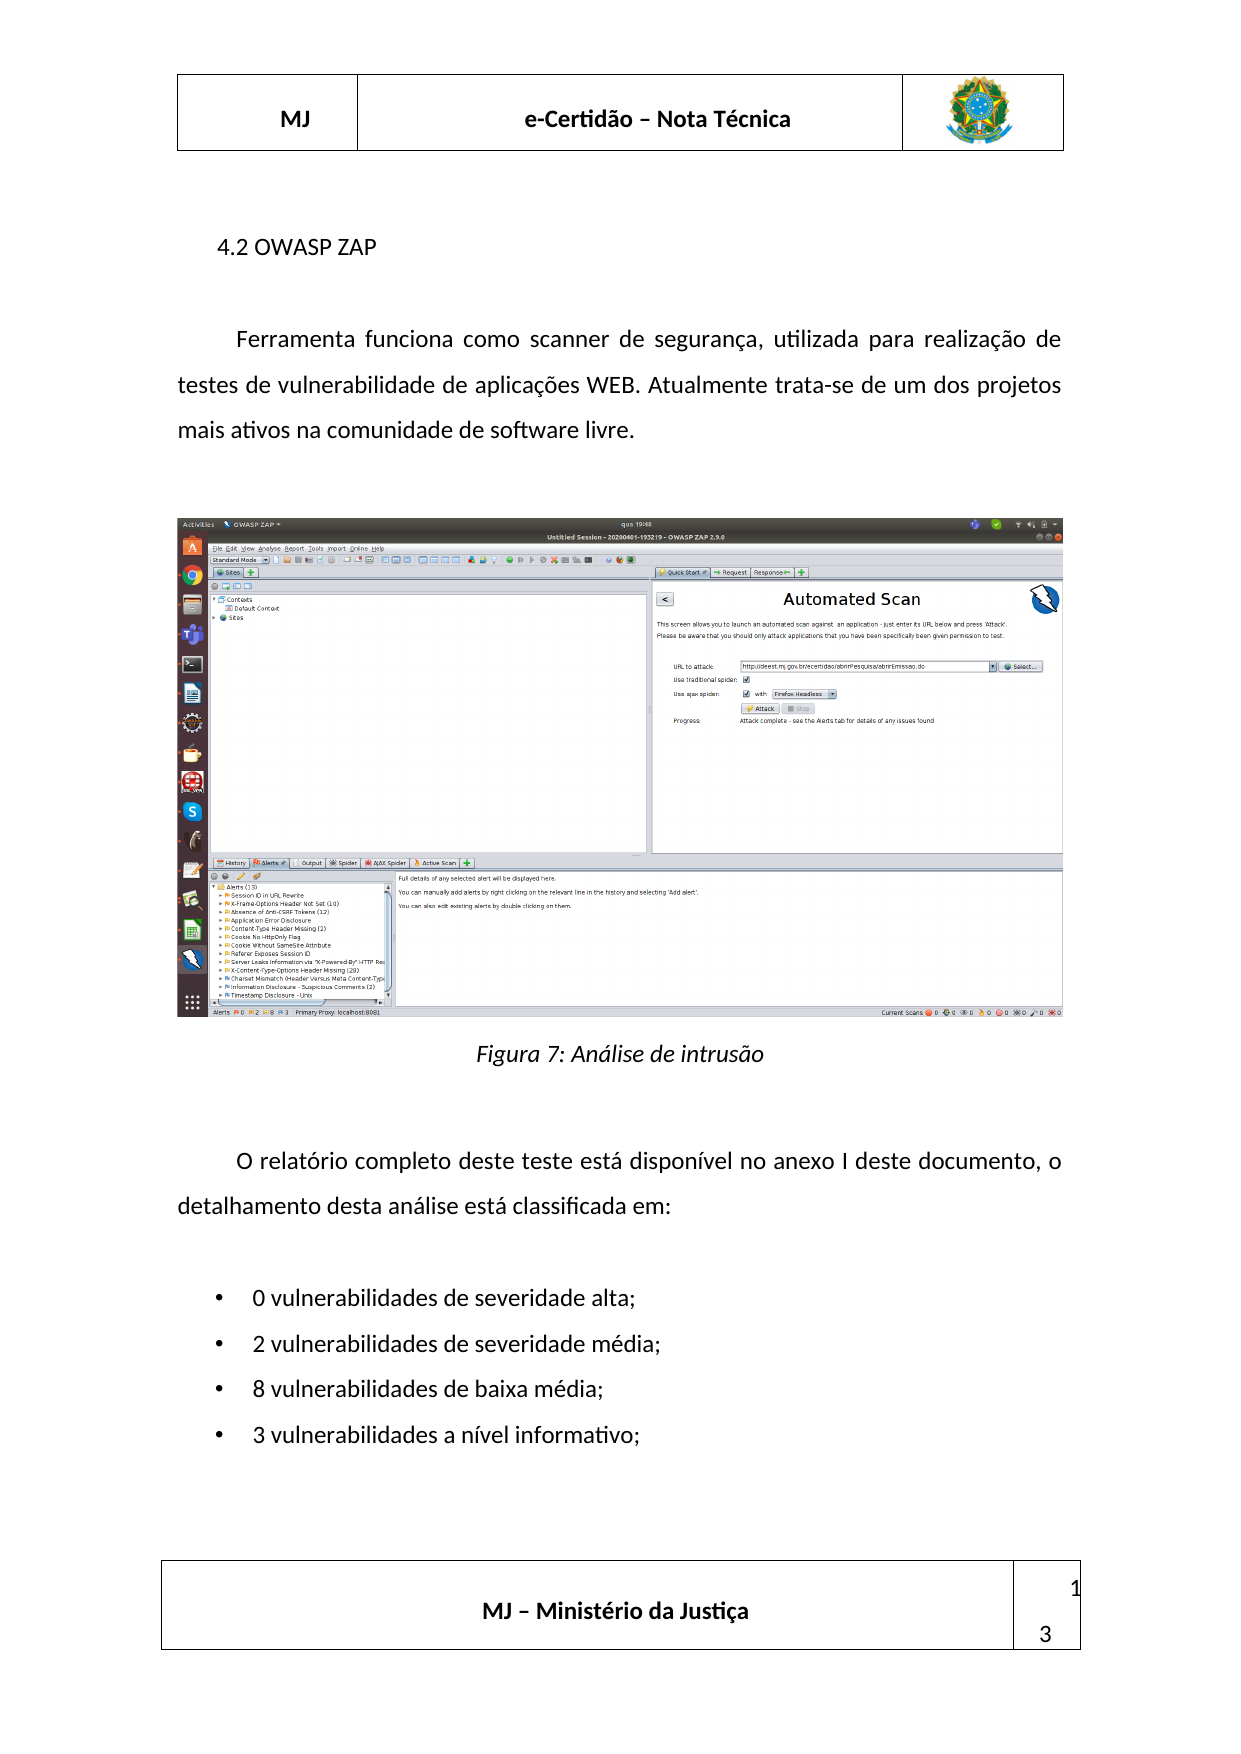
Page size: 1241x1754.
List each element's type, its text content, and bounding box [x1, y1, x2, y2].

list 0 vulnerabilidades de severidade alta; [636, 1282, 1063, 1312]
list 3 vulnerabilidades a nível informativo; [215, 1419, 252, 1450]
text Ferramenta funciona como scanner de segurança, utilizada para realização de testes de vulnerabilidade de aplicações WEB. Atualmente trata-se de um dos projetos mais ativos na comunidade de software livre. [177, 323, 1063, 369]
list 2 vulnerabilidades de severidade média; [215, 1328, 252, 1358]
text Figura 7: Análise de intrusão [177, 1017, 1063, 1069]
list 0 vulnerabilidades de severidade alta; [215, 1282, 252, 1312]
subtitle 4.2 OWASP ZAP [377, 232, 1063, 262]
picture [944, 75, 1020, 149]
text O relatório completo deste teste está disponível no anexo I deste documento, o detalhamento desta análise está classificada em: [177, 1145, 1063, 1221]
list 2 vulnerabilidades de severidade média; [661, 1328, 1063, 1358]
picture [177, 518, 1063, 1017]
list 3 vulnerabilidades a nível informativo; [640, 1419, 1063, 1450]
text Ferramenta funciona como scanner de segurança, utilizada para realização de testes de vulnerabilidade de aplicações WEB. Atualmente trata-se de um dos projetos mais ativos na comunidade de software livre. [177, 399, 1063, 445]
list 8 vulnerabilidades de baixa média; [215, 1373, 1063, 1404]
